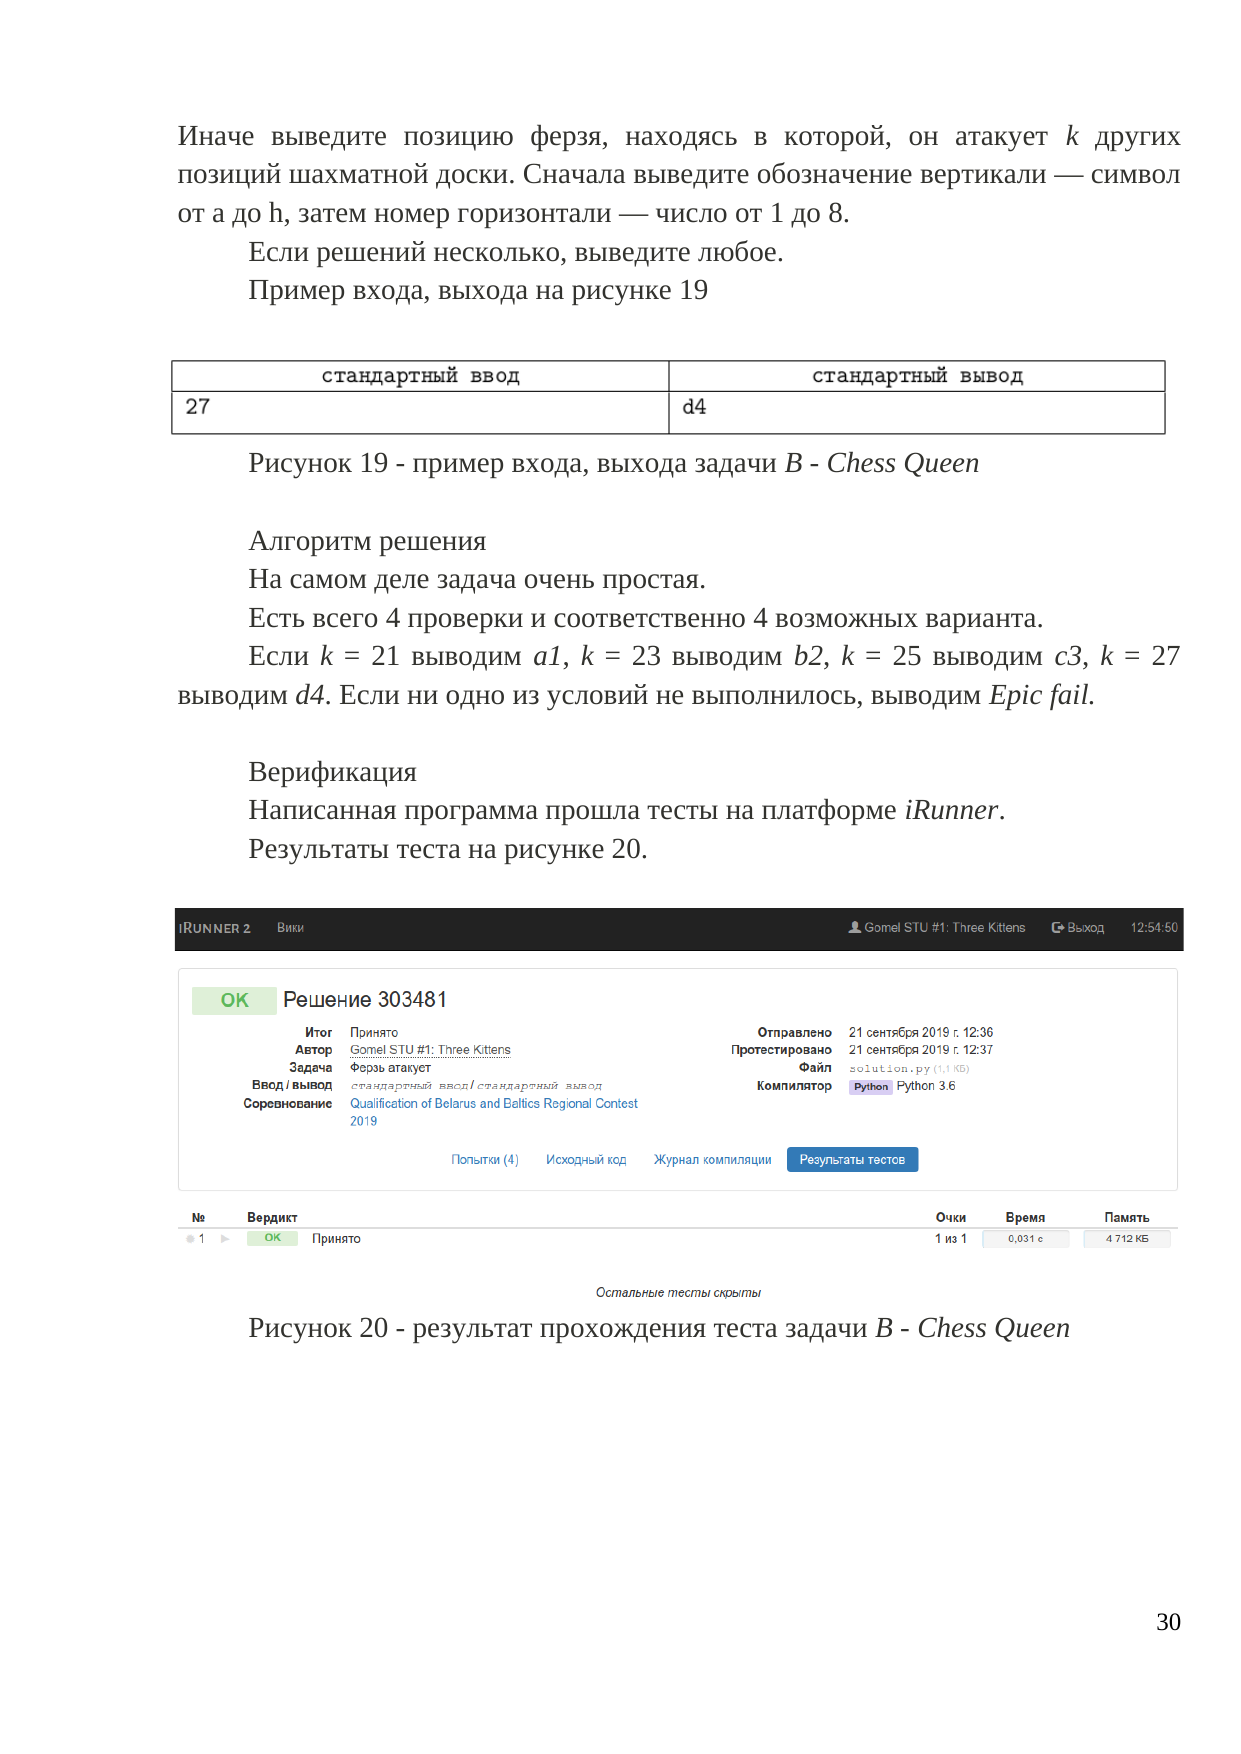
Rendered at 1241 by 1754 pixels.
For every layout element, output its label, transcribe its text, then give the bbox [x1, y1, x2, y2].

text Верификация [177, 754, 1181, 787]
text Иначе выведите позицию ферзя, находясь в которой, он атакует k других позиций шахматной доски. Сначала выведите обозначение вертикали — символ от a до h, затем номер горизонтали — число от 1 до 8. [177, 118, 1181, 229]
text Пример входа, выхода на рисунке 19 [177, 272, 1181, 306]
text Алгоритм решения [177, 523, 1181, 556]
text Результаты теста на рисунке 20. [177, 831, 1181, 864]
text Написанная программа прошла тесты на платформе iRunner. [177, 792, 1181, 826]
text Если k = 21 выводим a1, k = 23 выводим b2, k = 25 выводим c3, k = 27 выводим d4. Если ни одно из условий не выполнилось, выводим Epic fail. [177, 638, 1181, 710]
picture [166, 356, 1171, 441]
text Рисунок 19 - пример входа, выхода задачи B - Chess Queen [177, 349, 1181, 479]
text Рисунок 20 - результат прохождения теста задачи B - Chess Queen [177, 1306, 1181, 1344]
text Если решений несколько, выведите любое. [177, 234, 1181, 267]
picture [174, 908, 1184, 1306]
text На самом деле задача очень простая. [177, 561, 1181, 595]
text Есть всего 4 проверки и соответственно 4 возможных варианта. [177, 600, 1181, 633]
